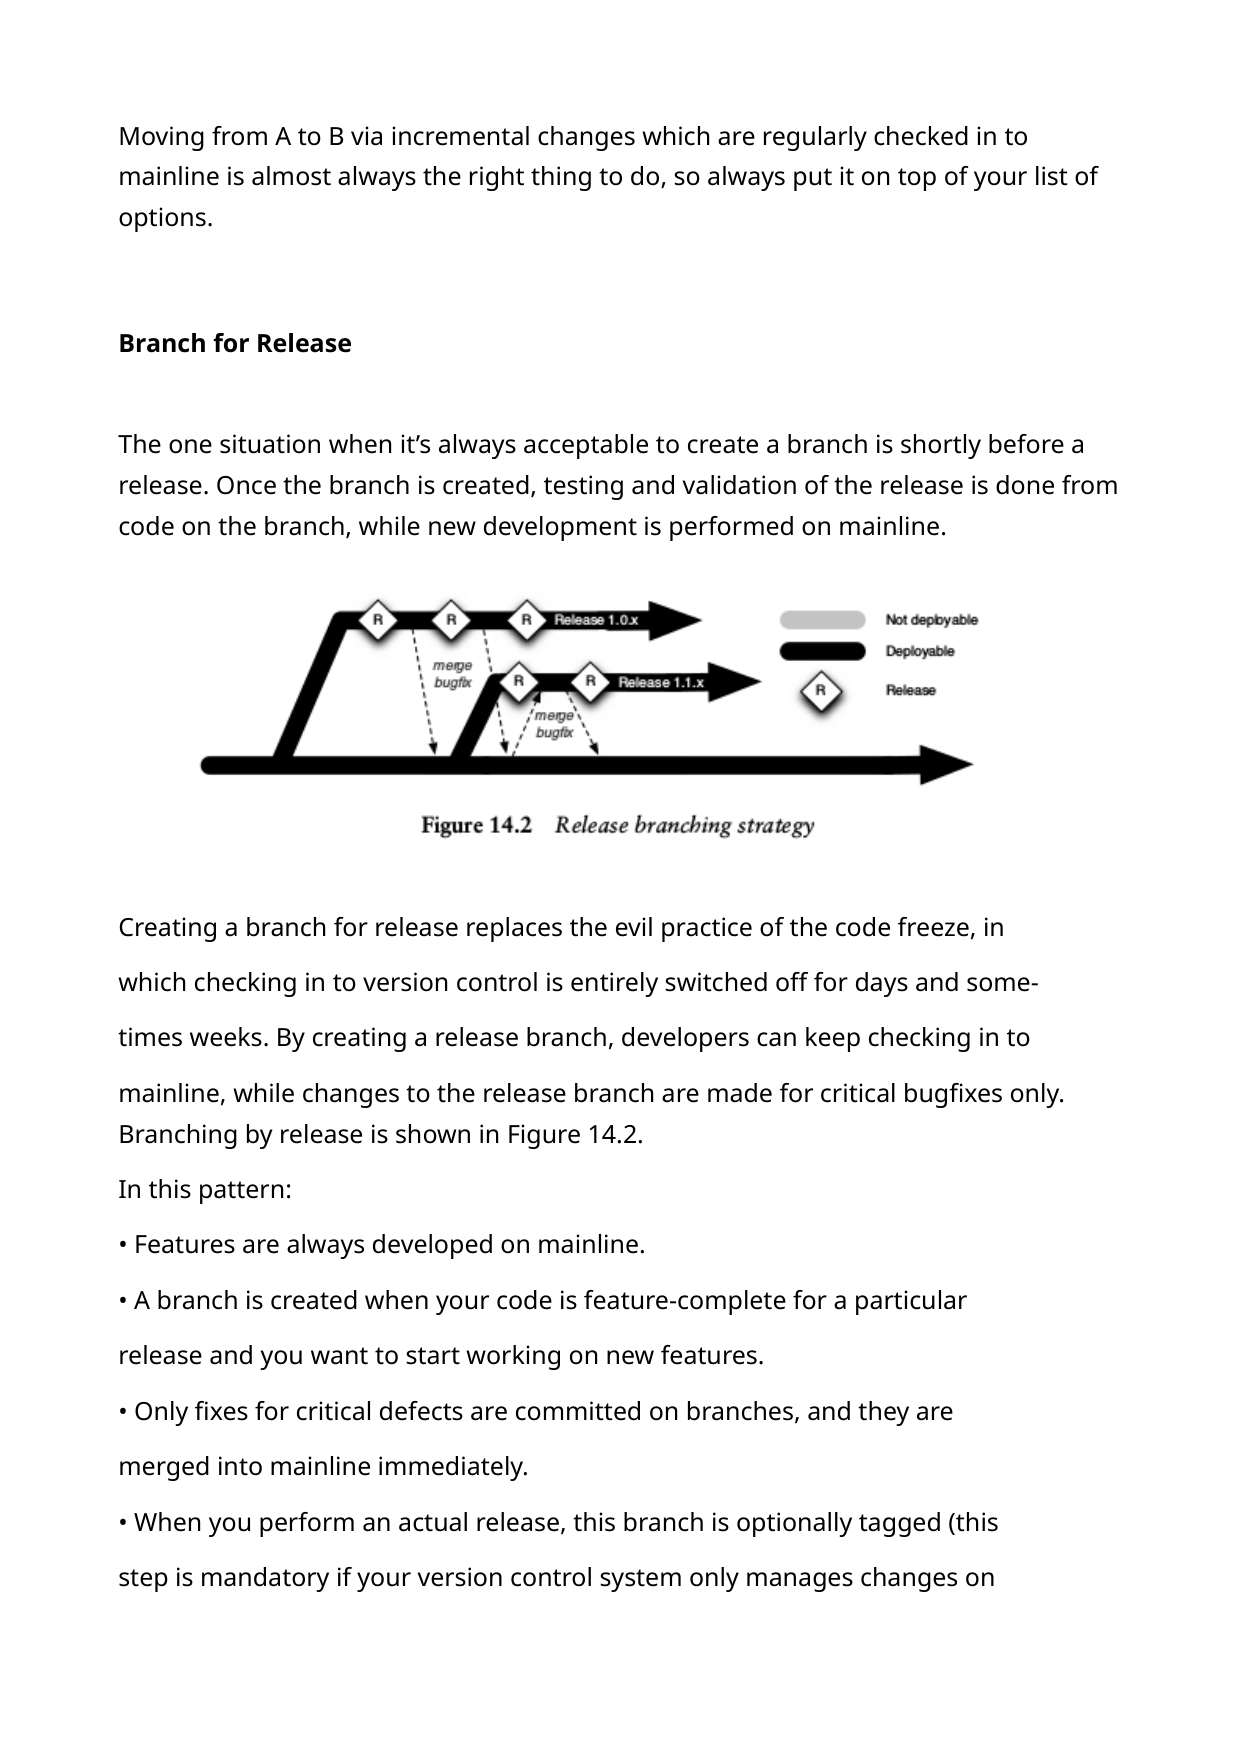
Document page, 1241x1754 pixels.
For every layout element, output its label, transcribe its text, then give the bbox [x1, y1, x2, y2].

text mainline, while changes to the release branch are made for critical bugfixes only. Branching by release is shown in Figure 14.2. [118, 1076, 1122, 1150]
text • Only fixes for critical defects are committed on branches, and they are [118, 1393, 1122, 1427]
text merged into mainline immediately. [118, 1449, 1122, 1483]
text • When you perform an actual release, this branch is optionally tagged (this [118, 1504, 1122, 1538]
text The one situation when it’s always acceptable to create a branch is shortly before a release. Once the branch is created, testing and validation of the release is done from code on the branch, while new development is performed on mainline. [118, 427, 1122, 543]
text step is mandatory if your version control system only manages changes on [118, 1560, 1122, 1594]
text times weeks. By creating a release branch, developers can keep checking in to [118, 1020, 1122, 1054]
subtitle Branch for Release [118, 325, 1122, 359]
text Creating a branch for release replaces the evil practice of the code freeze, in [118, 909, 1122, 943]
text • A branch is created when your code is feature-complete for a particular [118, 1283, 1122, 1317]
text release and you want to start working on new features. [118, 1338, 1122, 1372]
text Moving from A to B via incremental changes which are regularly checked in to mainline is almost always the right thing to do, so always put it on top of your list of options. [118, 118, 1122, 234]
text which checking in to version control is entirely switched off for days and some- [118, 965, 1122, 999]
text In this pattern: [118, 1172, 1122, 1206]
text • Features are always developed on mainline. [118, 1227, 1122, 1261]
picture [181, 564, 1060, 847]
